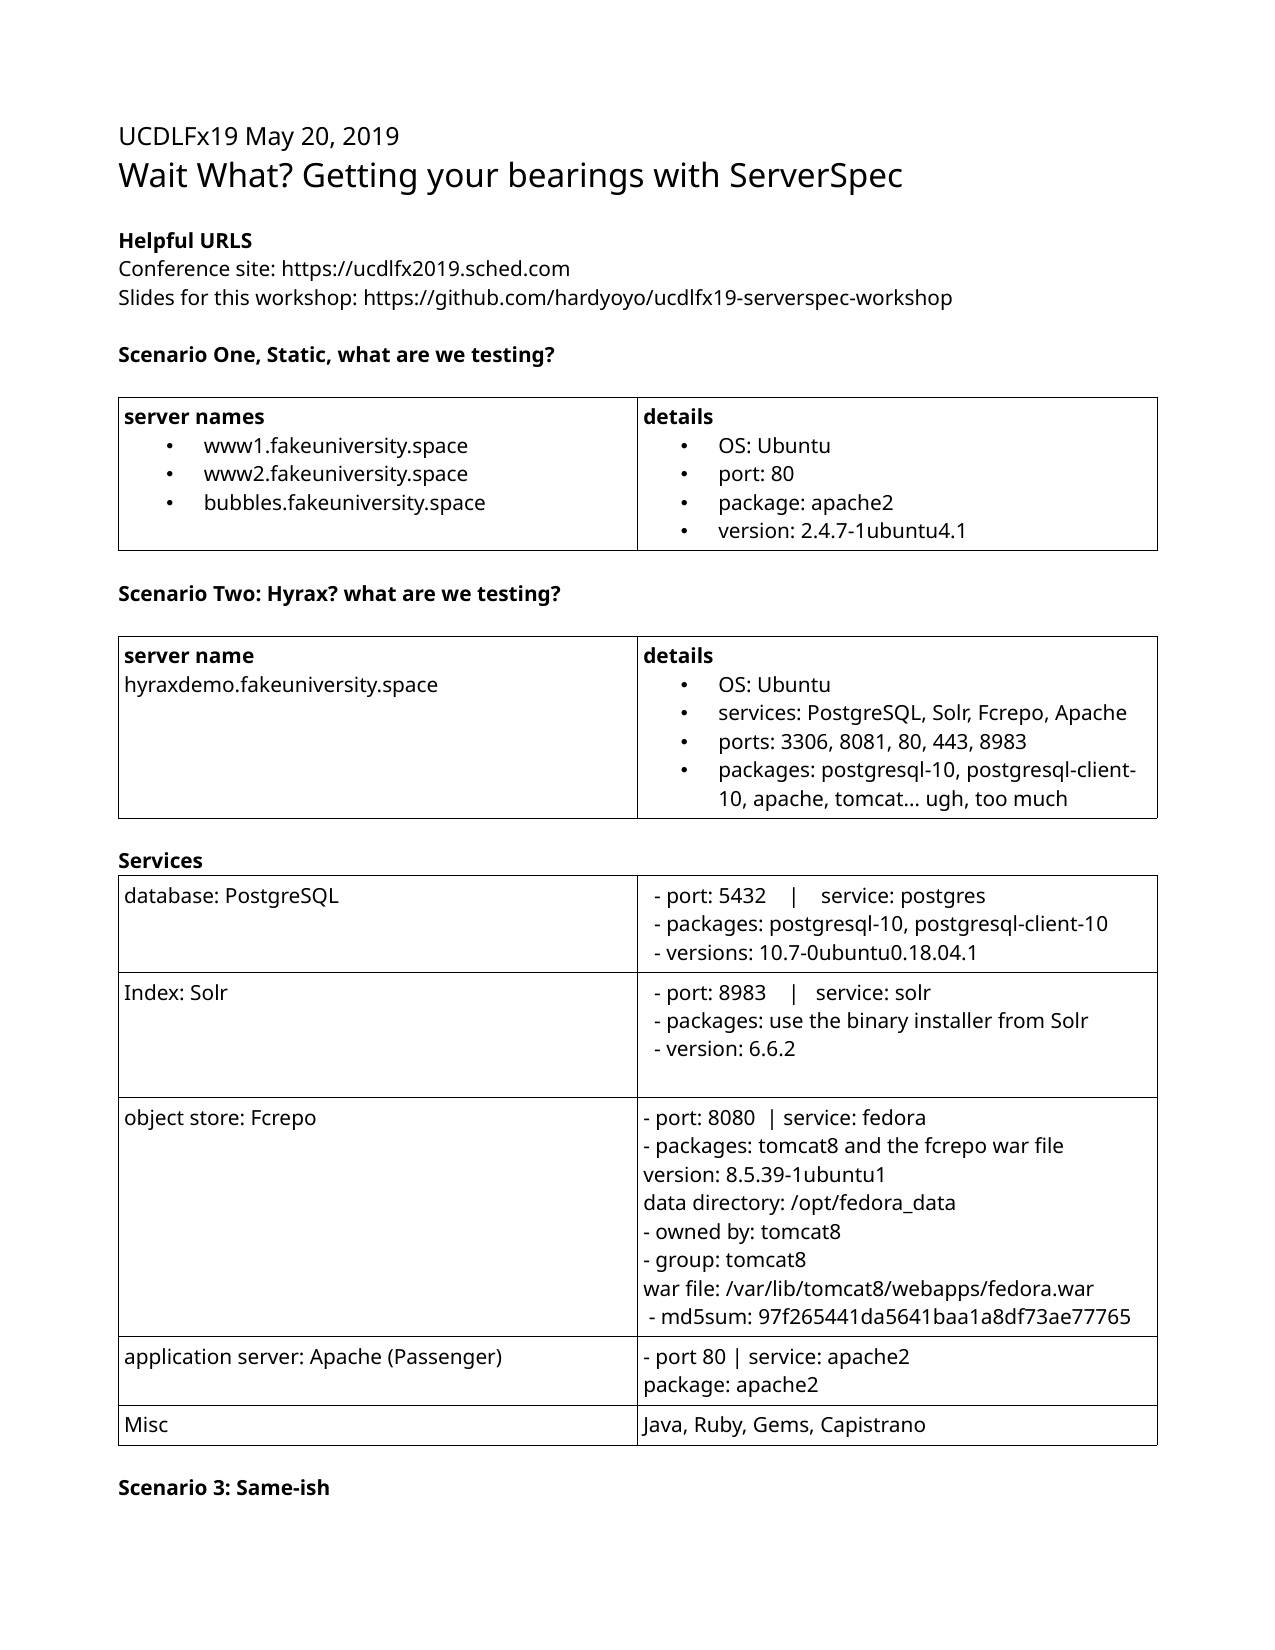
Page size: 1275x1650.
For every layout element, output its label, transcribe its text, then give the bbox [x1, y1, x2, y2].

text Slides for this workshop: https://github.com/hardyoyo/ucdlfx19-serverspec-workshop [118, 283, 1157, 311]
table_header server names www1.fakeuniversity.space www2.fakeuniversity.space bubbles.fakeuniversity.space [119, 398, 637, 550]
table_header details OS: Ubuntu port: 80 package: apache2 version: 2.4.7-1ubuntu4.1 [638, 398, 1157, 550]
table_header - port: 5432 | service: postgres - packages: postgresql-10, postgresql-client-10 - versions: 10.7-0ubuntu0.18.04.1 [638, 876, 1157, 972]
table_cell - port 80 | service: apache2 package: apache2 [638, 1337, 1157, 1405]
table_cell Java, Ruby, Gems, Capistrano [638, 1406, 1157, 1445]
table_cell Index: Solr [119, 973, 637, 1097]
text Scenario Two: Hyrax? what are we testing? [118, 579, 1157, 607]
text Conference site: https://ucdlfx2019.sched.com [118, 254, 1157, 283]
table_header server name hyraxdemo.fakeuniversity.space [119, 637, 637, 818]
table_header details OS: Ubuntu services: PostgreSQL, Solr, Fcrepo, Apache ports: 3306, 8081, 80, 443, 8983 packages: postgresql-10, postgresql-client-10, apache, tomcat… ugh, too much [638, 637, 1157, 818]
table_header database: PostgreSQL [119, 876, 637, 972]
table_cell - port: 8983 | service: solr - packages: use the binary installer from Solr - version: 6.6.2 [638, 973, 1157, 1097]
table_cell application server: Apache (Passenger) [119, 1337, 637, 1405]
table_cell - port: 8080 | service: fedora - packages: tomcat8 and the fcrepo war file version: 8.5.39-1ubuntu1 data directory: /opt/fedora_data - owned by: tomcat8 - group: tomcat8 war file: /var/lib/tomcat8/webapps/fedora.war - md5sum: 97f265441da5641baa1a8df73ae77765 [638, 1098, 1157, 1336]
table_cell Misc [119, 1406, 637, 1445]
text Scenario One, Static, what are we testing? [118, 340, 1157, 368]
table_cell object store: Fcrepo [119, 1098, 637, 1336]
text Services [118, 847, 1157, 875]
text UCDLFx19 May 20, 2019 [118, 118, 1157, 152]
text Wait What? Getting your bearings with ServerSpec [118, 152, 1157, 198]
text Scenario 3: Same-ish [118, 1473, 1157, 1502]
text Helpful URLS [118, 226, 1157, 254]
